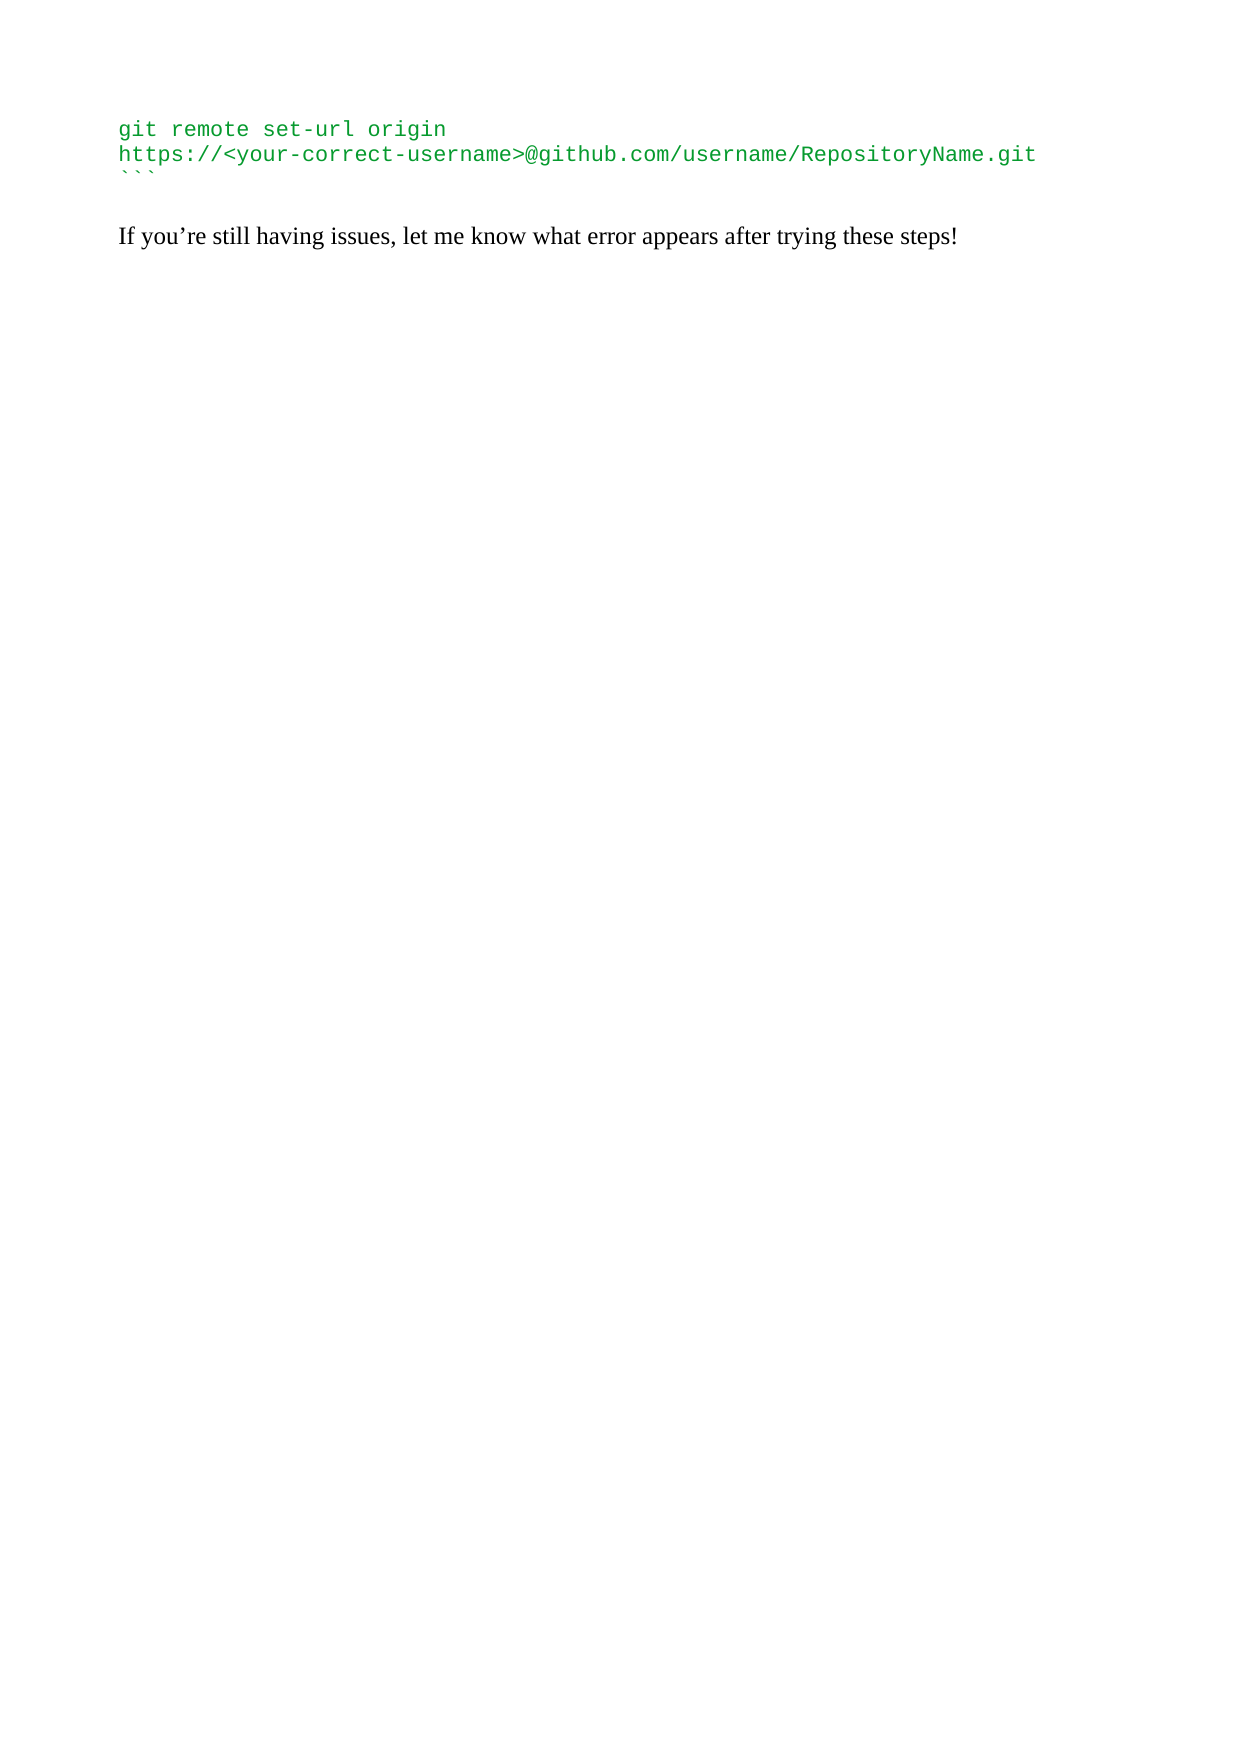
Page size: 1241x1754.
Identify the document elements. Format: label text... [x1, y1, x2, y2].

text ``` [118, 168, 1122, 192]
text If you’re still having issues, let me know what error appears after trying these steps! 🚀 [118, 221, 1122, 250]
text git remote set-url origin https://<your-correct-username>@github.com/username/RepositoryName.git [118, 118, 1122, 168]
